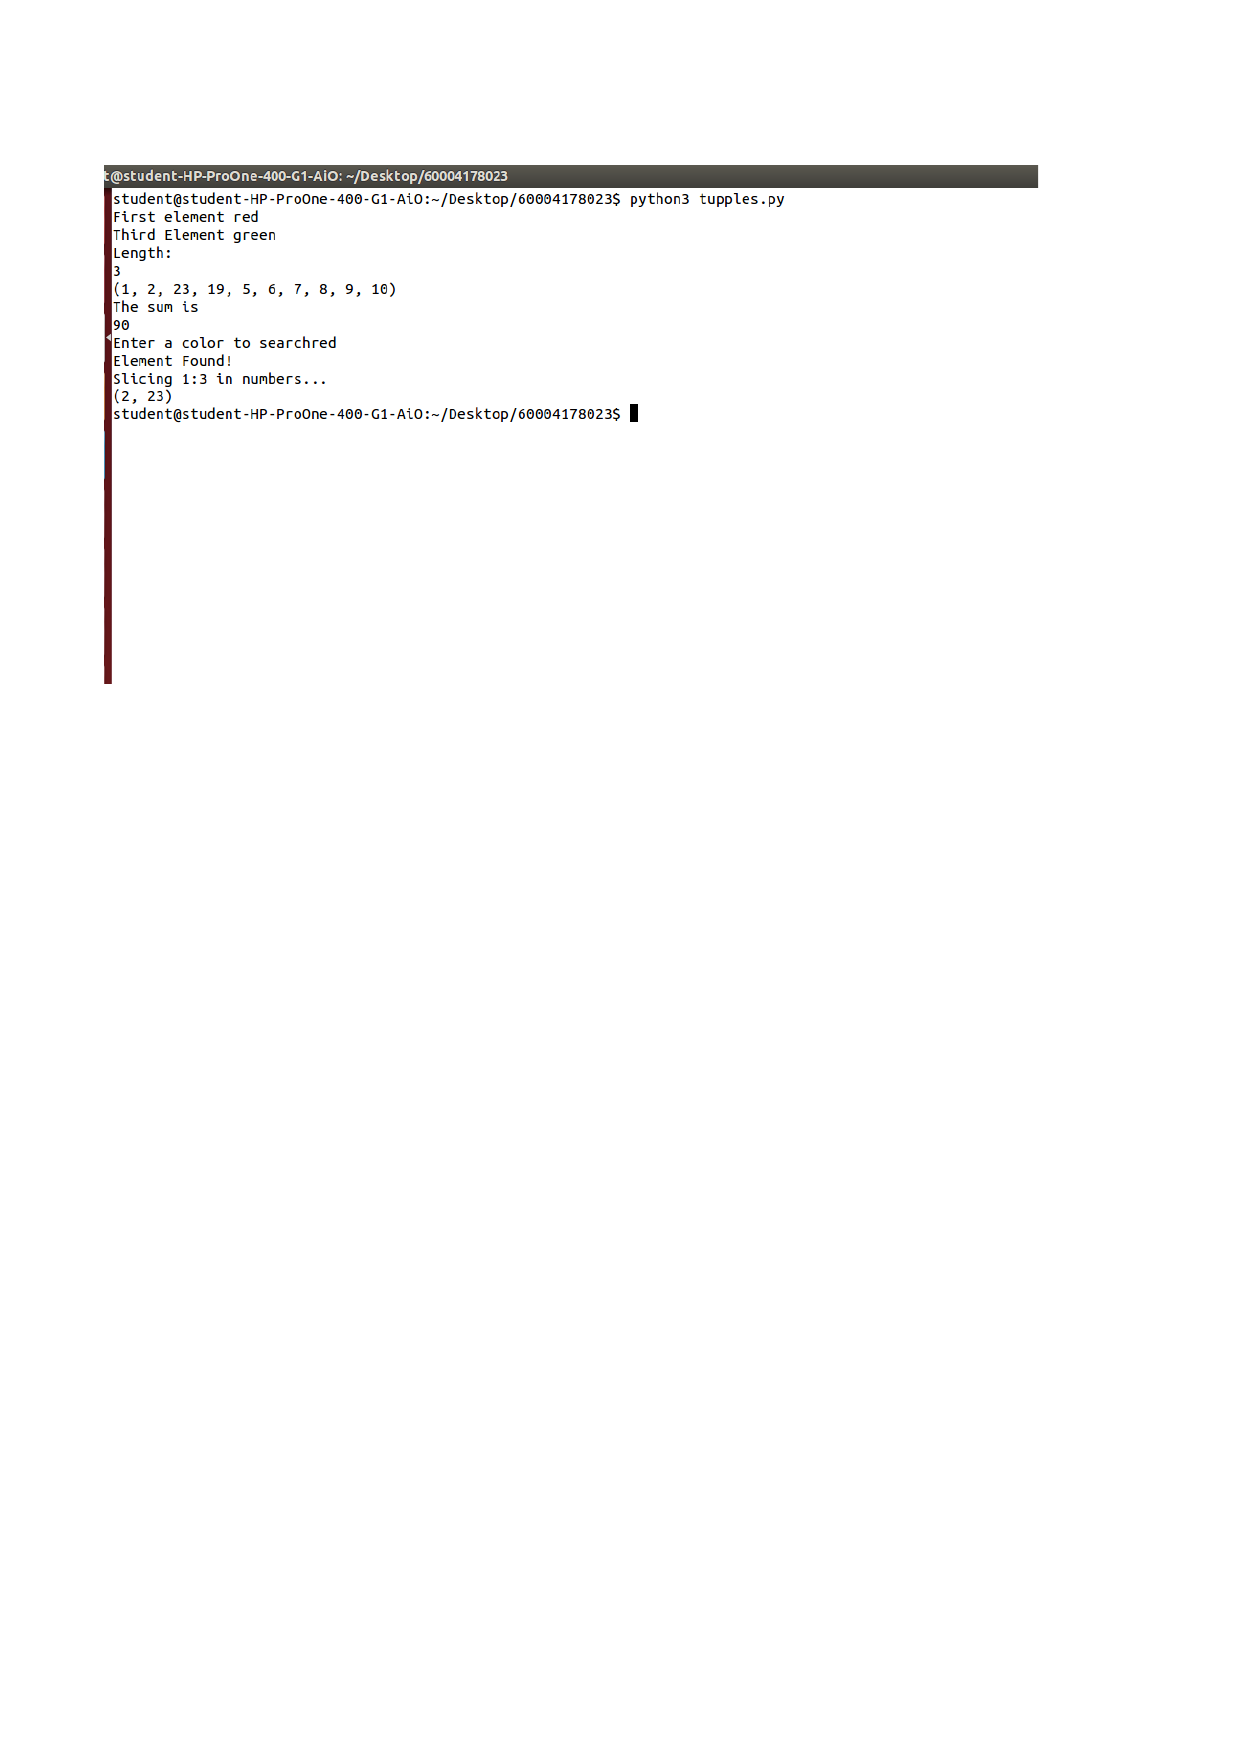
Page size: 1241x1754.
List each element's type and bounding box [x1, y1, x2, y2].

picture [104, 165, 579, 684]
